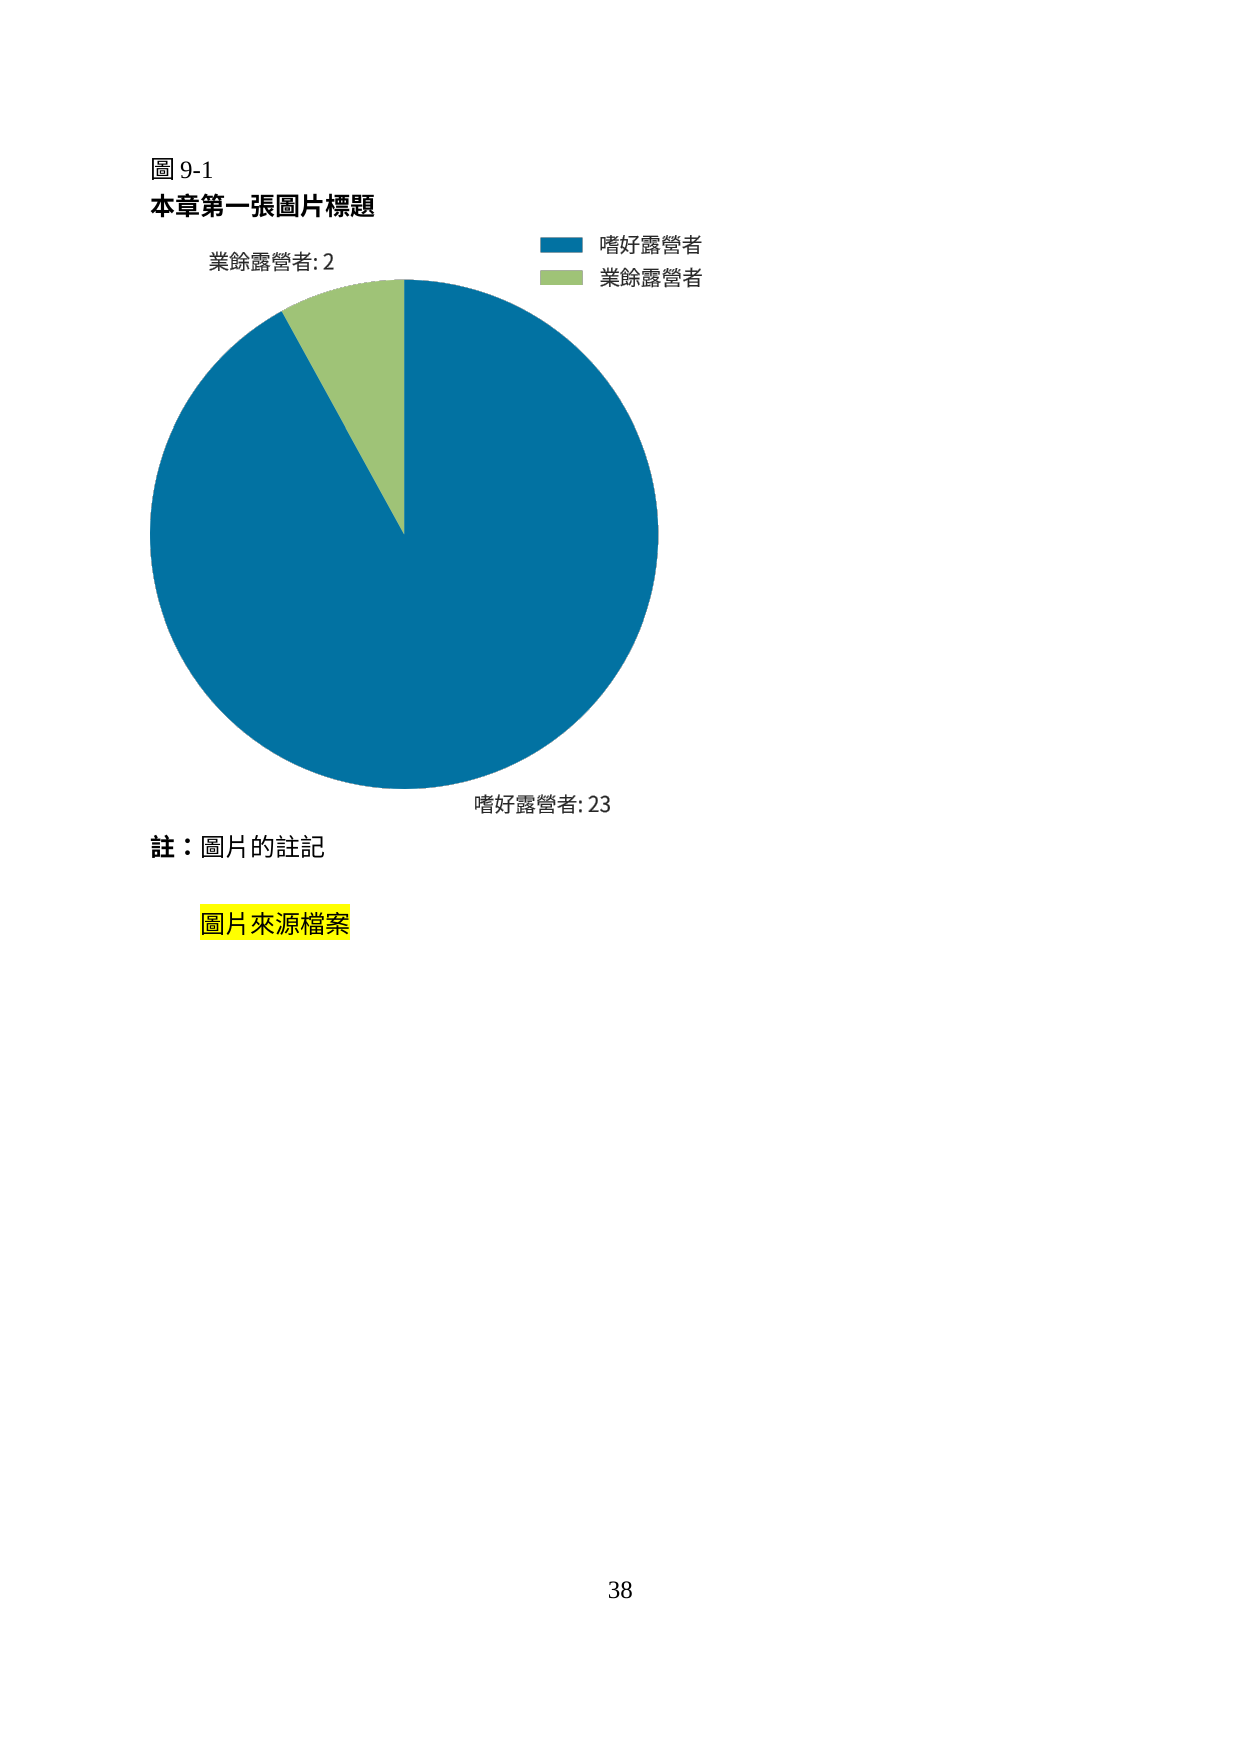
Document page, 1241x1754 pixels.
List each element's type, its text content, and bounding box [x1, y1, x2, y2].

picture [150, 235, 702, 814]
text 圖9-1 本章第一張圖片標題 [150, 150, 1090, 222]
text 圖片來源檔案 [350, 904, 1090, 940]
text 圖片來源檔案 [150, 904, 200, 940]
text 註：圖片的註記 [150, 828, 1090, 864]
